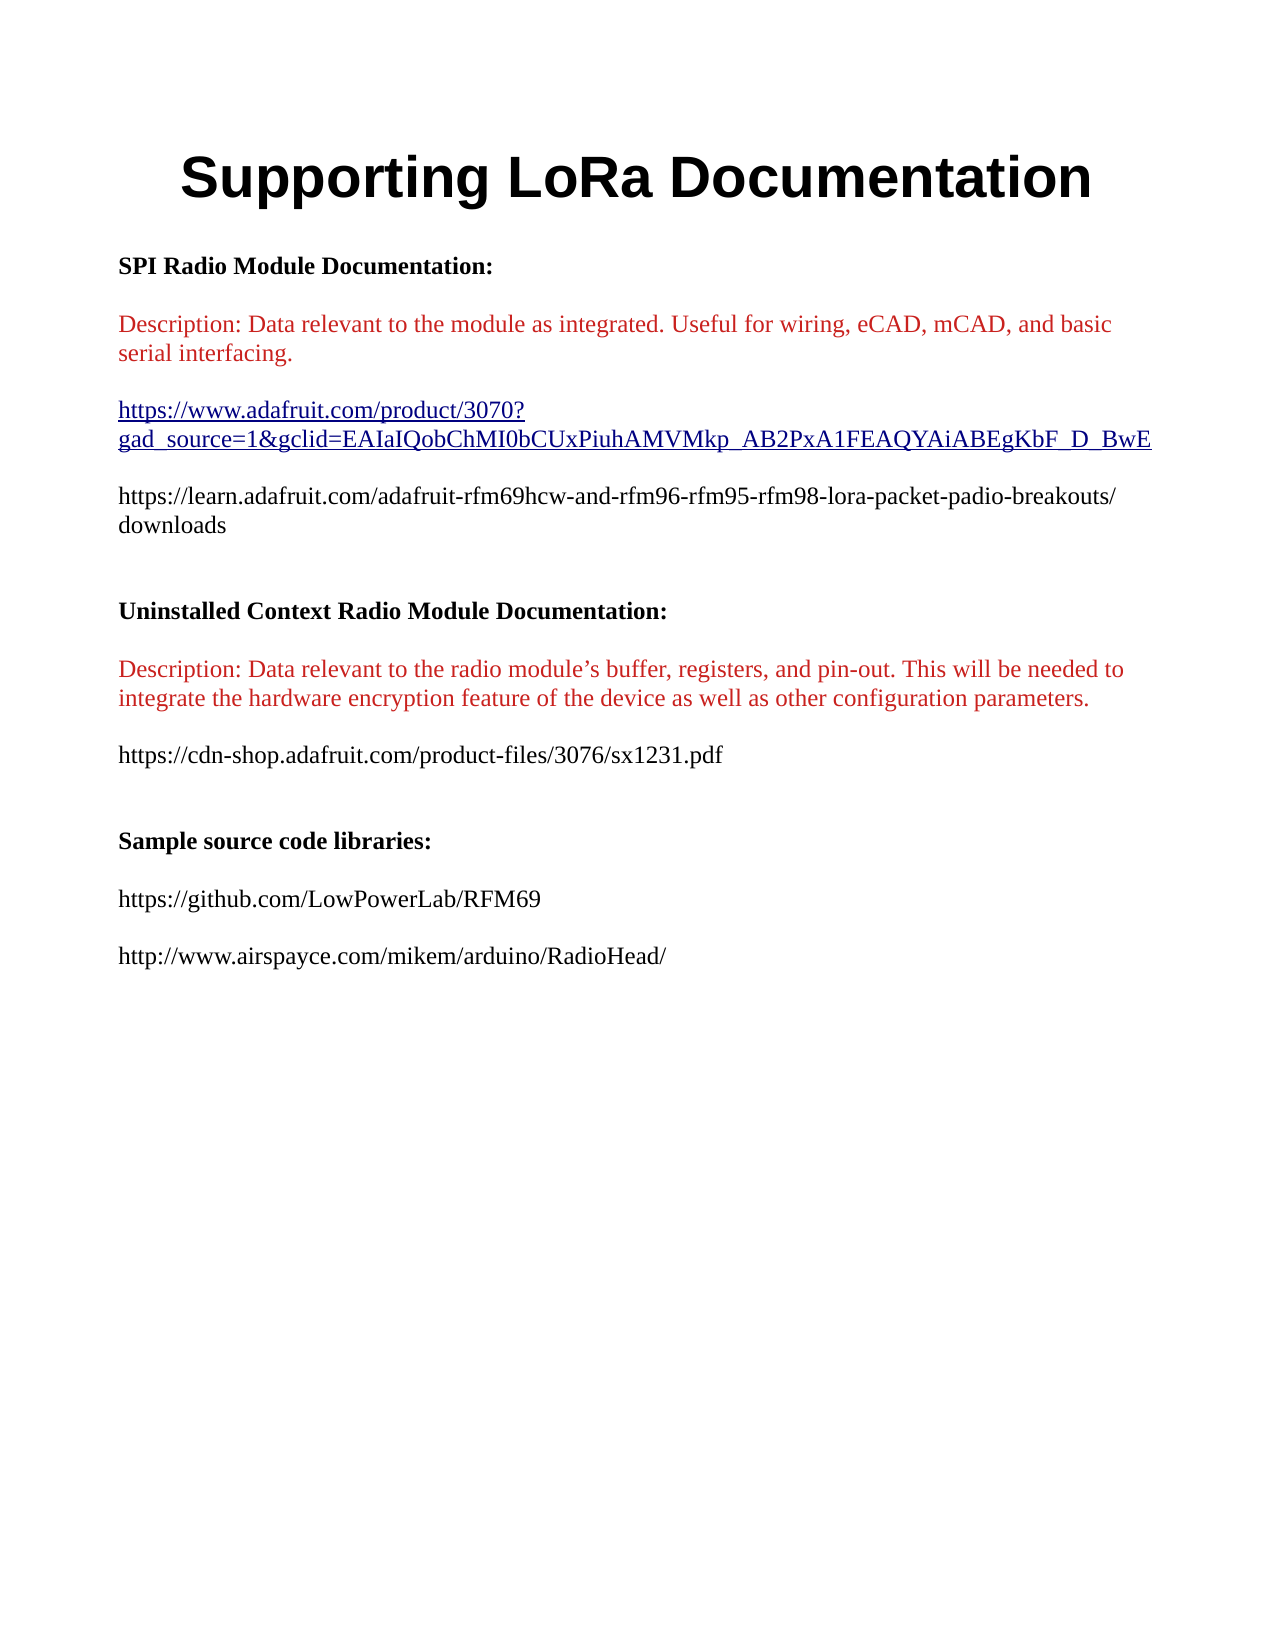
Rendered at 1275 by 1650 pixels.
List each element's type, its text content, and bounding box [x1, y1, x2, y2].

text https://www.adafruit.com/product/3070?gad_source=1&gclid=EAIaIQobChMI0bCUxPiuhAMVMkp_AB2PxA1FEAQYAiABEgKbF_D_BwE [118, 395, 1157, 453]
text http://www.airspayce.com/mikem/arduino/RadioHead/ [118, 941, 1157, 970]
text Description: Data relevant to the module as integrated. Useful for wiring, eCAD, mCAD, and basic serial interfacing. [118, 309, 1157, 366]
text https://cdn-shop.adafruit.com/product-files/3076/sx1231.pdf [118, 740, 1157, 769]
text https://github.com/LowPowerLab/RFM69 [118, 884, 1157, 913]
text SPI Radio Module Documentation: [118, 251, 1157, 280]
text Sample source code libraries: [118, 826, 1157, 855]
text Uninstalled Context Radio Module Documentation: [118, 596, 1157, 625]
text Description: Data relevant to the radio module’s buffer, registers, and pin-out. This will be needed to integrate the hardware encryption feature of the device as well as other configuration parameters. [118, 654, 1157, 711]
text https://learn.adafruit.com/adafruit-rfm69hcw-and-rfm96-rfm95-rfm98-lora-packet-padio-breakouts/downloads [118, 481, 1157, 539]
title Supporting LoRa Documentation [118, 143, 1157, 210]
